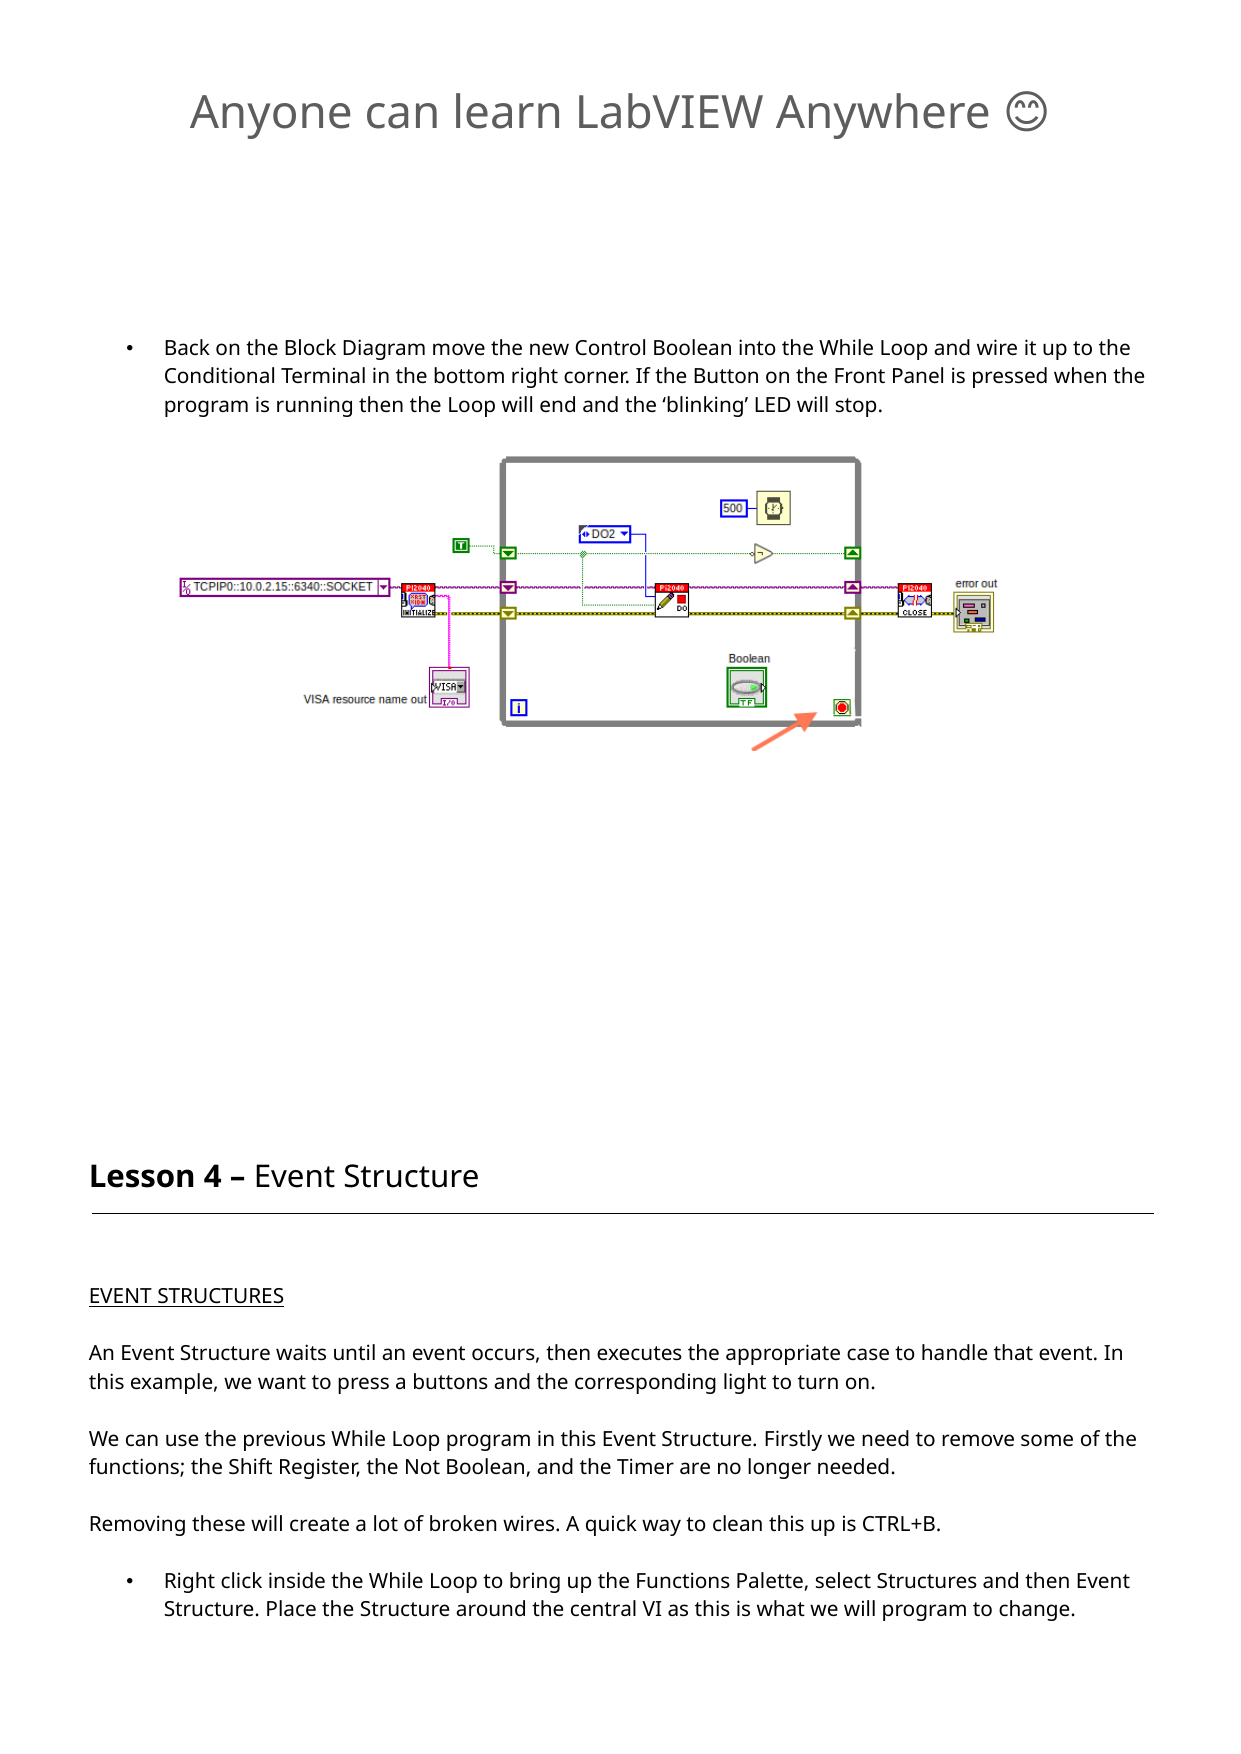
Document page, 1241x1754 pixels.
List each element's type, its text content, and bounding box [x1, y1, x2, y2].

text Removing these will create a lot of broken wires. A quick way to clean this up is CTRL+B. [88, 1509, 1152, 1537]
list Right click inside the While Loop to bring up the Functions Palette, select Structures and then Event Structure. Place the Structure around the central VI as this is what we will program to change. [126, 1566, 1152, 1623]
list Back on the Block Diagram move the new Control Boolean into the While Loop and wire it up to the Conditional Terminal in the bottom right corner. If the Button on the Front Panel is pressed when the program is running then the Loop will end and the ‘blinking’ LED will stop. [126, 333, 1152, 418]
text We can use the previous While Loop program in this Event Structure. Firstly we need to remove some of the functions; the Shift Register, the Not Boolean, and the Timer are no longer needed. [88, 1424, 1152, 1481]
text An Event Structure waits until an event occurs, then executes the appropriate case to handle that event. In this example, we want to press a buttons and the corresponding light to turn on. [88, 1338, 1152, 1395]
picture [170, 450, 1003, 751]
text EVENT STRUCTURES [88, 1281, 1152, 1310]
text Lesson 4 – Event Structure [88, 1154, 1152, 1196]
